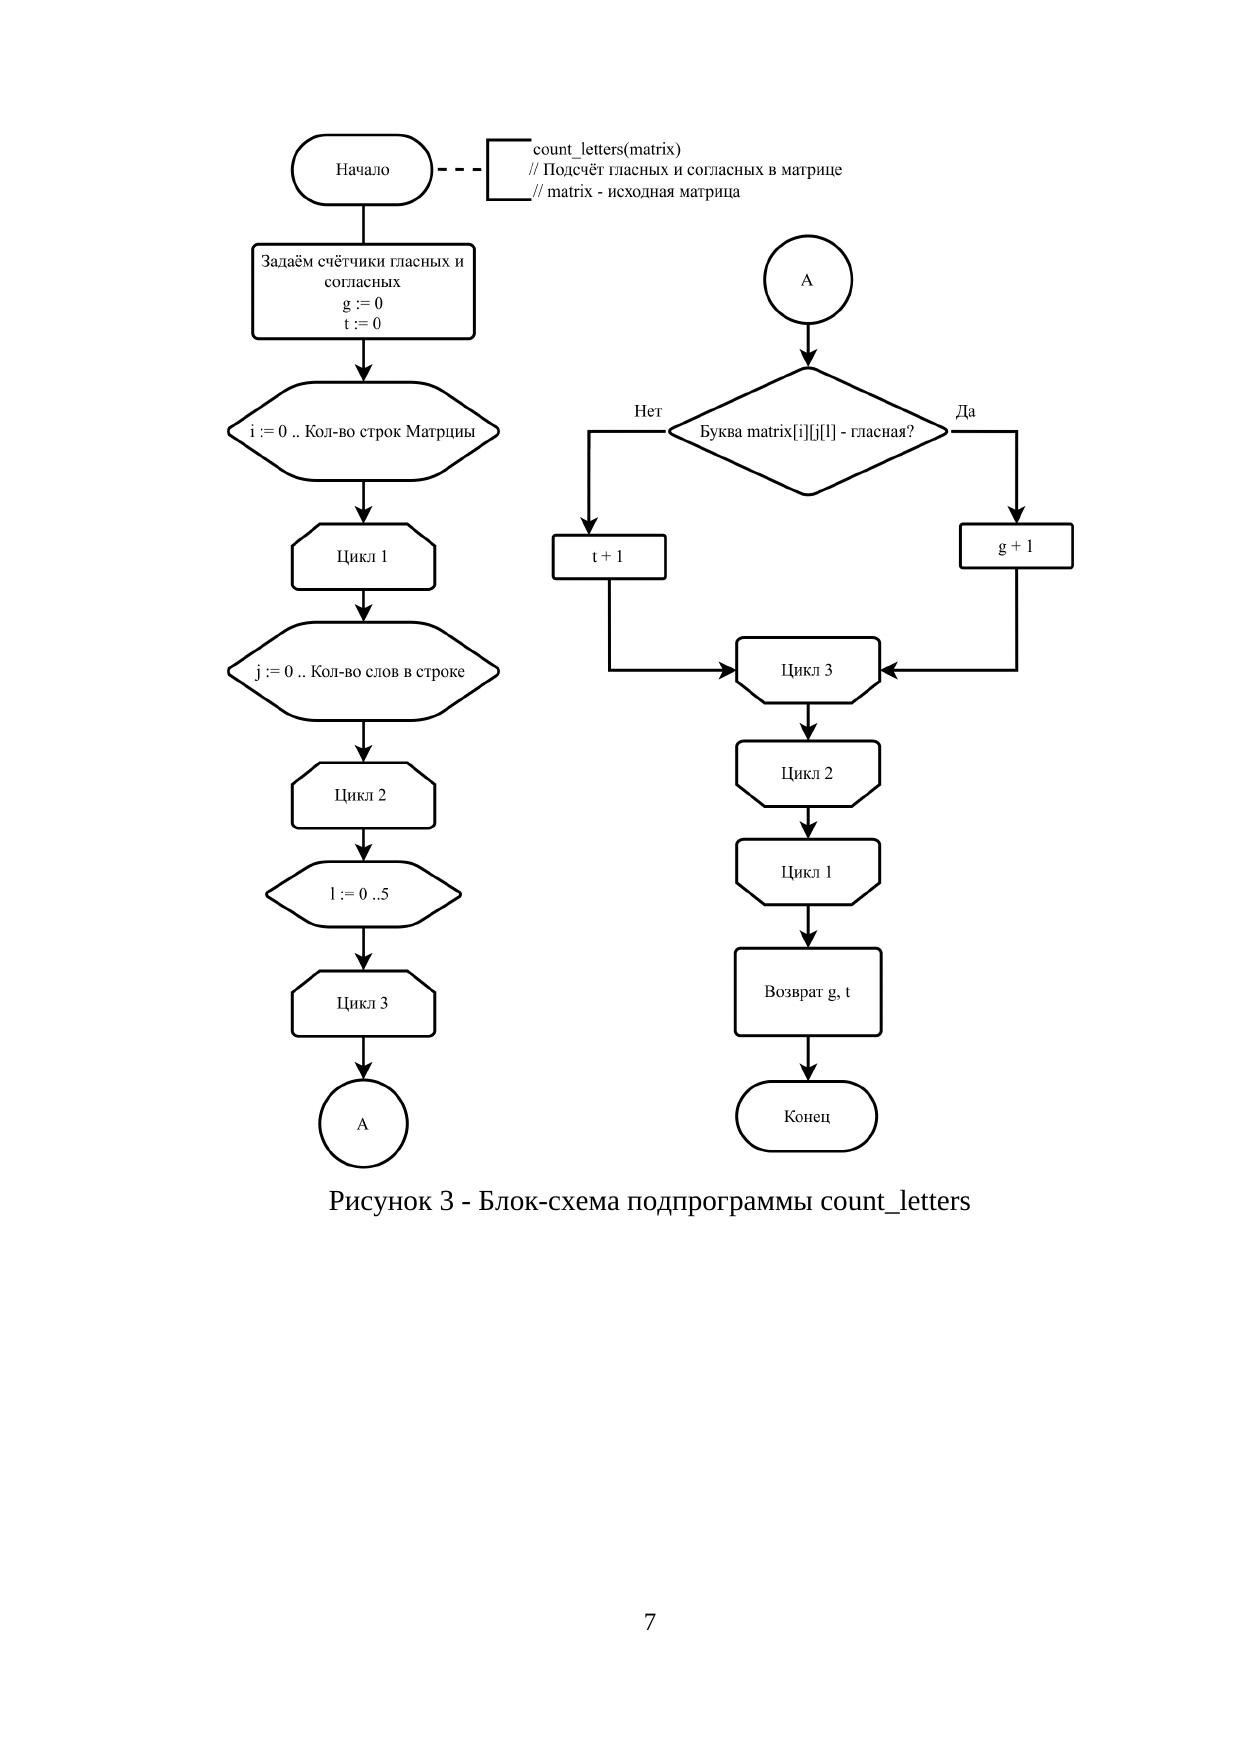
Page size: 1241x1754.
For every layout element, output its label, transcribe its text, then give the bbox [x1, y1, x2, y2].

picture [211, 118, 1088, 1183]
text Рисунок 3 - Блок-схема подпрограммы count_letters [212, 1183, 1087, 1216]
